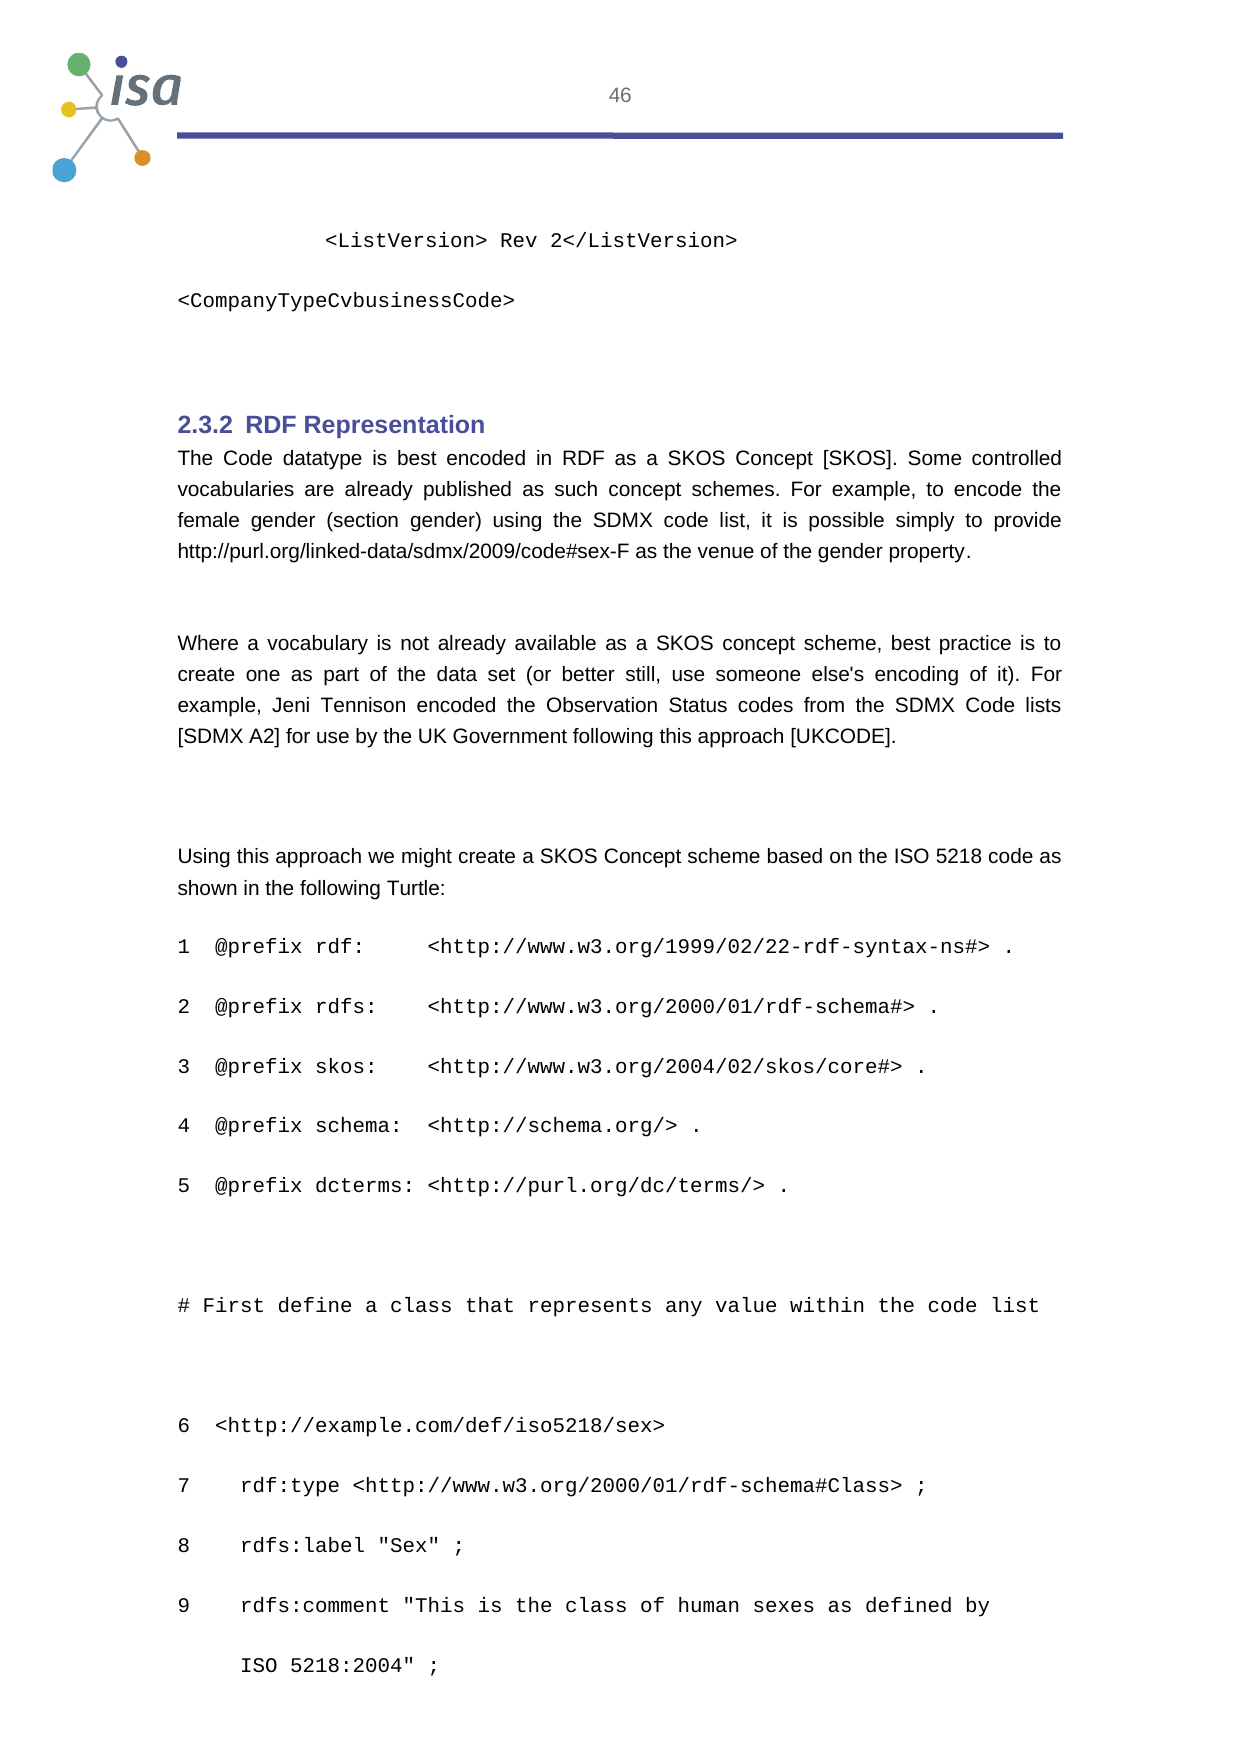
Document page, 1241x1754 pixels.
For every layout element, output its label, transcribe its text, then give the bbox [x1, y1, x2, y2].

text <CompanyTypeCvbusinessCode> [177, 290, 1063, 314]
text 8 rdfs:label "Sex" ; [177, 1535, 1063, 1558]
text 3 @prefix skos: <http://www.w3.org/2004/02/skos/core#> . [177, 1056, 1063, 1079]
text 2 @prefix rdfs: <http://www.w3.org/2000/01/rdf-schema#> . [177, 996, 1063, 1019]
text 4 @prefix schema: <http://schema.org/> . [177, 1116, 1063, 1139]
subtitle RDF Representation [177, 410, 1063, 439]
text <ListVersion> Rev 2</ListVersion> [177, 230, 1063, 254]
text 6 <http://example.com/def/iso5218/sex> [177, 1415, 1063, 1439]
text 9 rdfs:comment "This is the class of human sexes as defined by [177, 1595, 1063, 1618]
text # First define a class that represents any value within the code list [177, 1295, 1063, 1319]
text Where a vocabulary is not already available as a SKOS concept scheme, best practice is to create one as part of the data set (or better still, use someone else's encoding of it). For example, Jeni Tennison encoded the Observation Status codes from the SDMX Code lists [SDMX A2] for use by the UK Government following this approach [UKCODE]. [177, 599, 1063, 748]
text ISO 5218:2004" ; [177, 1654, 1063, 1678]
text 1 @prefix rdf: <http://www.w3.org/1999/02/22-rdf-syntax-ns#> . [177, 936, 1063, 959]
text Using this approach we might create a SKOS Concept scheme based on the ISO 5218 code as shown in the following Turtle: [177, 844, 1063, 899]
text The Code datatype is best encoded in RDF as a SKOS Concept [SKOS]. Some controlled vocabularies are already published as such concept schemes. For example, to encode the female gender (section 3.1.6) using the SDMX code list, it is possible simply to provide http://purl.org/linked-data/sdmx/2009/code#sex-F as the venue of the gender property. [177, 445, 1063, 563]
text 5 @prefix dcterms: <http://purl.org/dc/terms/> . [177, 1175, 1063, 1199]
text 7 rdf:type <http://www.w3.org/2000/01/rdf-schema#Class> ; [177, 1475, 1063, 1498]
